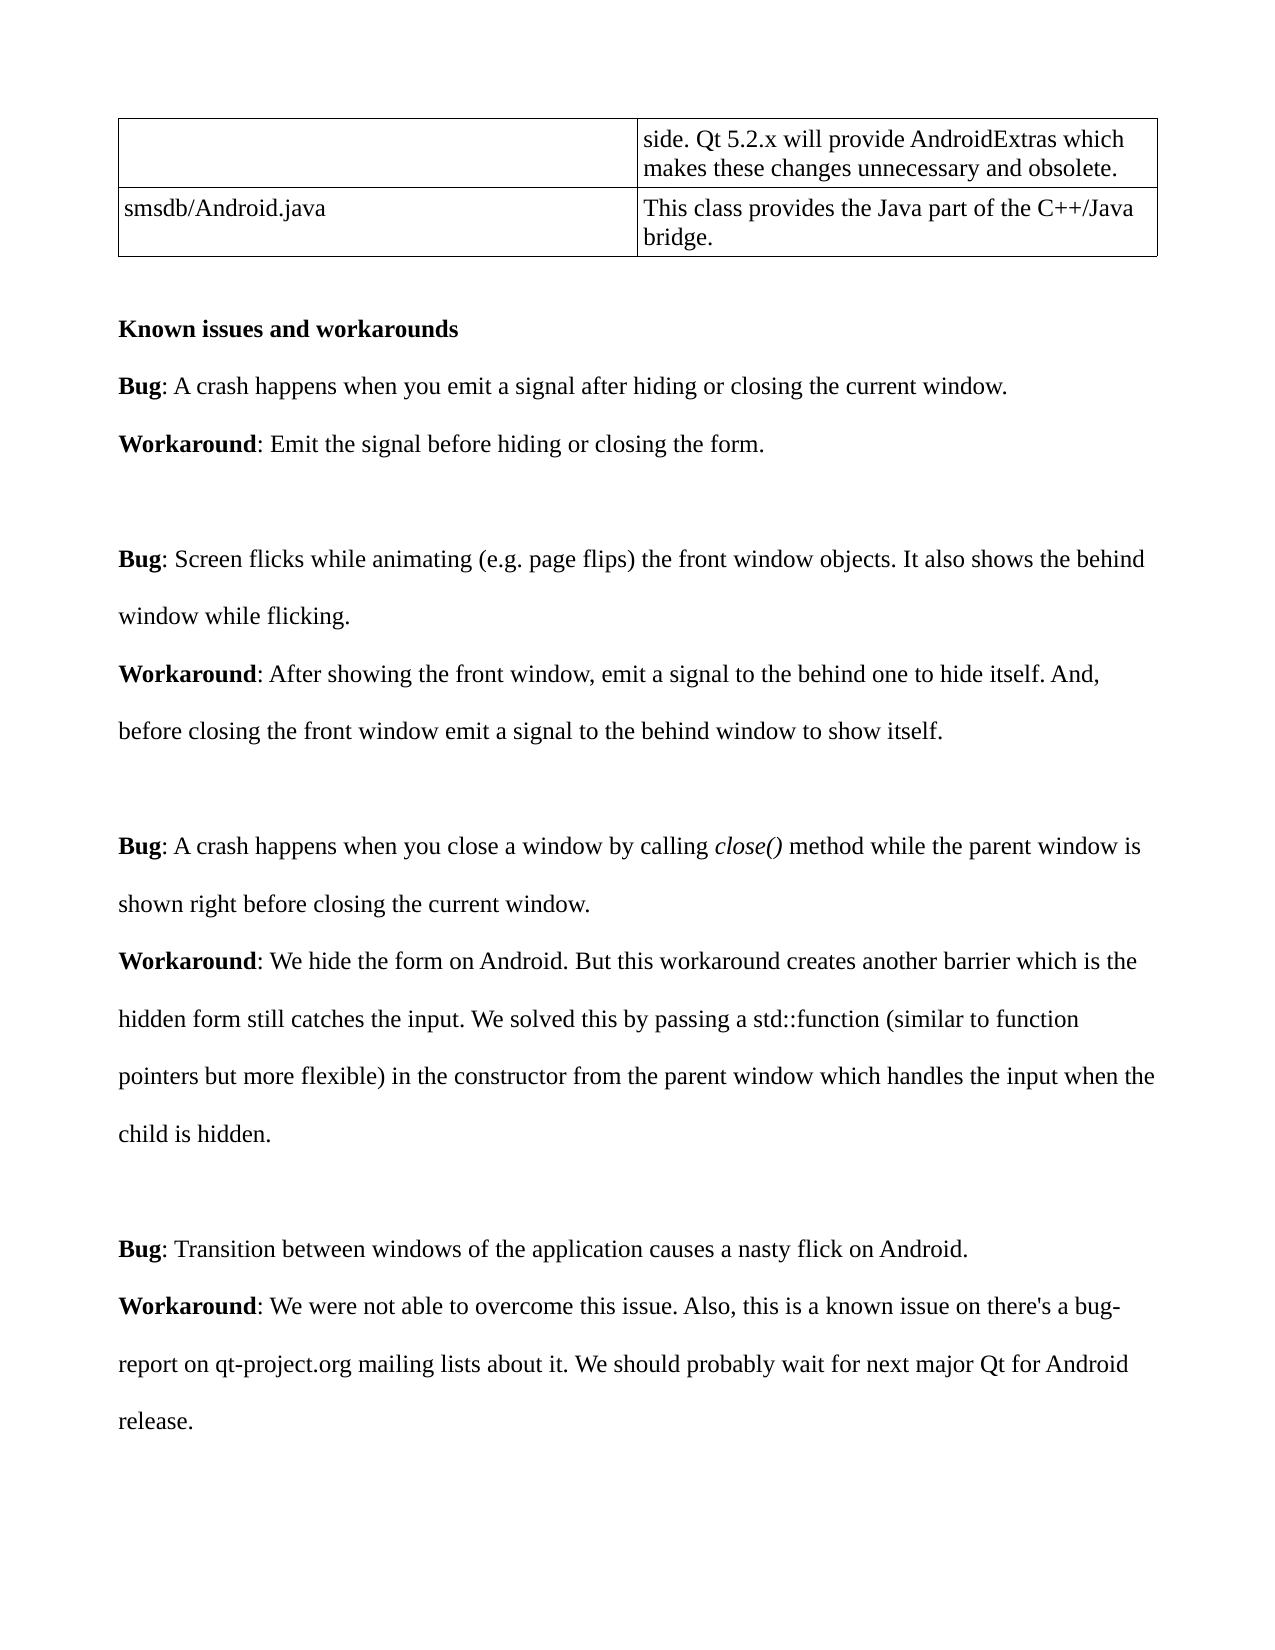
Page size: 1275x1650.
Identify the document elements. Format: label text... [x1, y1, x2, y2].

text Workaround: We hide the form on Android. But this workaround creates another barrier which is the hidden form still catches the input. We solved this by passing a std::function (similar to function pointers but more flexible) in the constructor from the parent window which handles the input when the child is hidden. [118, 946, 1157, 1148]
text Known issues and workarounds [118, 314, 1157, 343]
table_cell smsdb/Android.java [119, 188, 637, 256]
text Bug: Screen flicks while animating (e.g. page flips) the front window objects. It also shows the behind window while flicking. [118, 544, 1157, 630]
table_cell This class provides the Java part of the C++/Java bridge. [638, 188, 1157, 256]
text Workaround: We were not able to overcome this issue. Also, this is a known issue on there's a bug-report on qt-project.org mailing lists about it. We should probably wait for next major Qt for Android release. [118, 1291, 1157, 1435]
text Workaround: Emit the signal before hiding or closing the form. [118, 429, 1157, 458]
table_header [119, 119, 637, 187]
text Bug: A crash happens when you emit a signal after hiding or closing the current window. [118, 371, 1157, 400]
text Bug: A crash happens when you close a window by calling close() method while the parent window is shown right before closing the current window. [118, 831, 1157, 918]
table_header side. Qt 5.2.x will provide AndroidExtras which makes these changes unnecessary and obsolete. [638, 119, 1157, 187]
text Bug: Transition between windows of the application causes a nasty flick on Android. [118, 1234, 1157, 1263]
text Workaround: After showing the front window, emit a signal to the behind one to hide itself. And, before closing the front window emit a signal to the behind window to show itself. [118, 659, 1157, 745]
